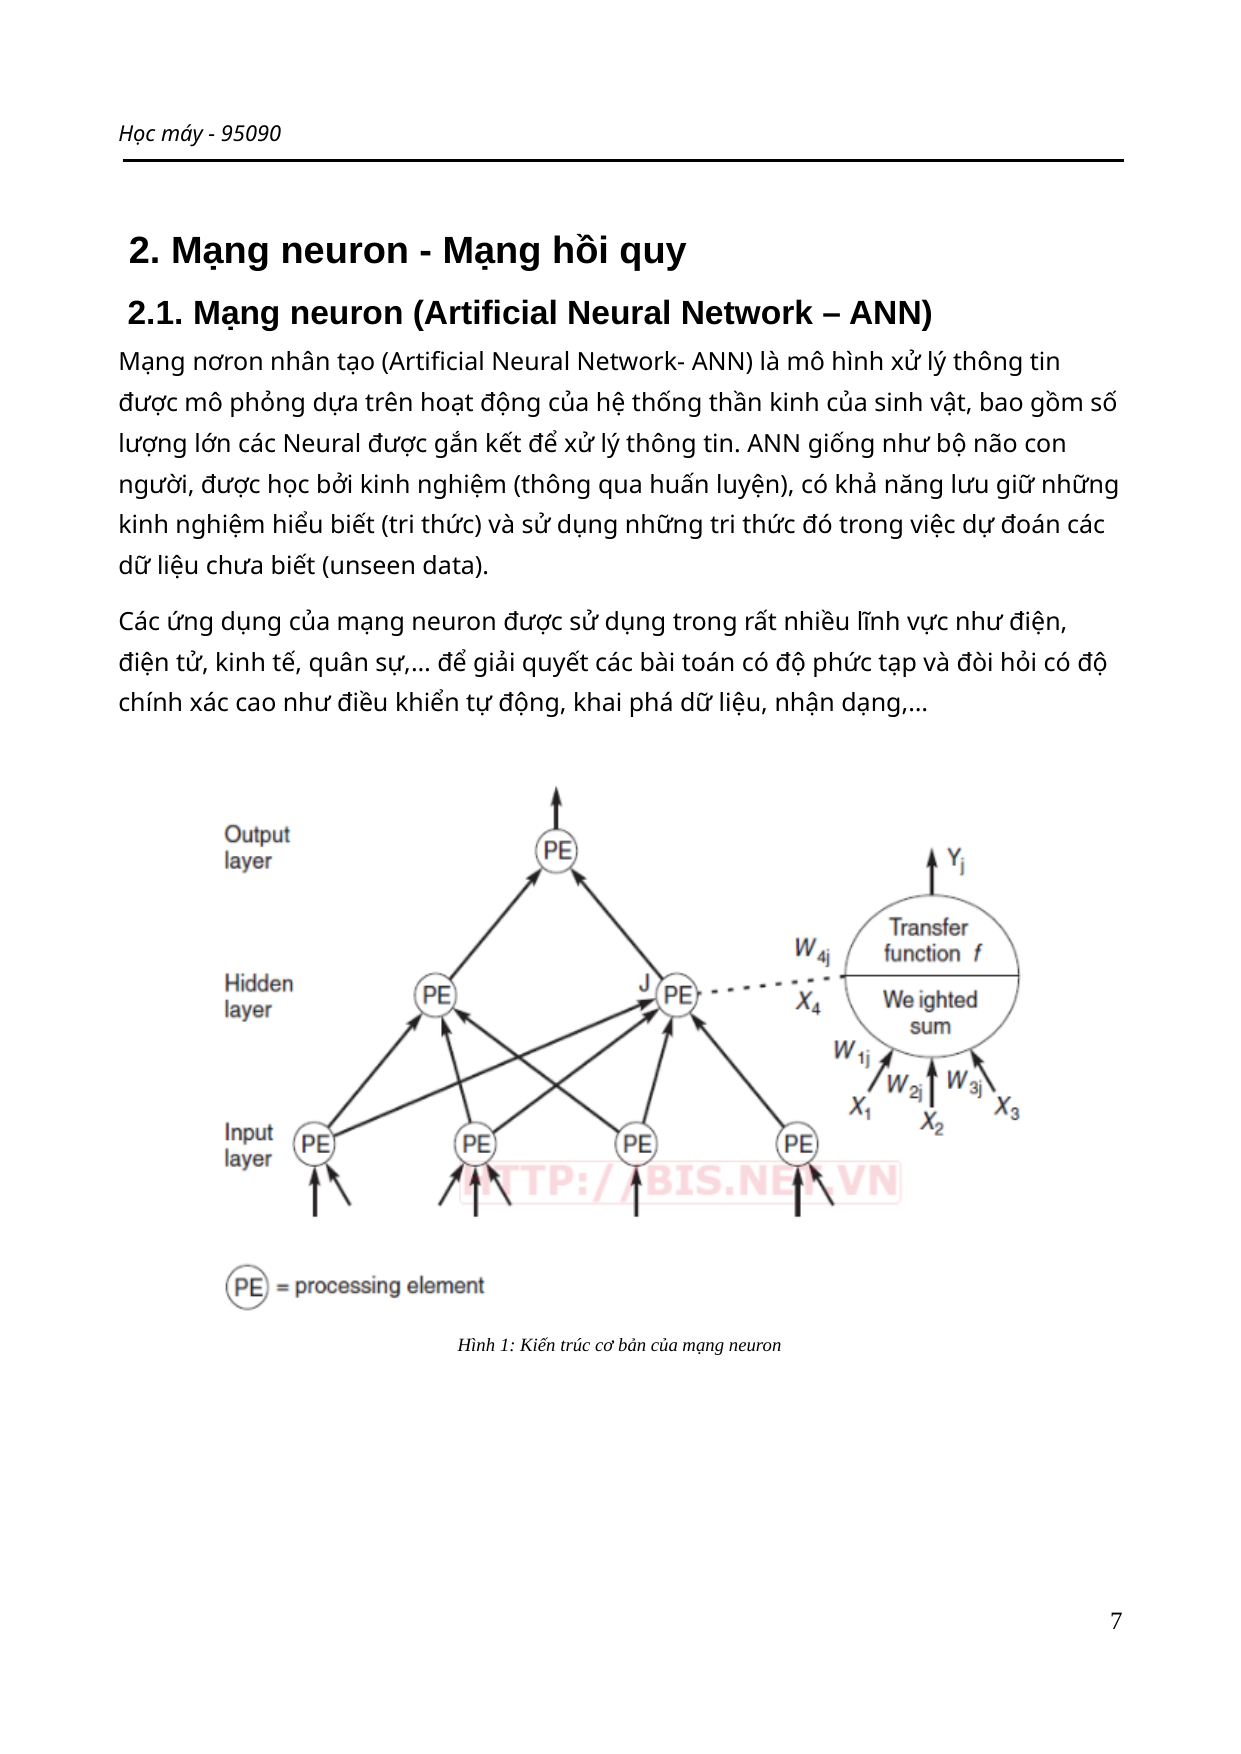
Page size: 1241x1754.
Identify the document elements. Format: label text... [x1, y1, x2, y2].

text Các ứng dụng của mạng neuron được sử dụng trong rất nhiều lĩnh vực như điện, điện tử, kinh tế, quân sự,… để giải quyết các bài toán có độ phức tạp và đòi hỏi có độ chính xác cao như điều khiển tự động, khai phá dữ liệu, nhận dạng,… [118, 603, 1122, 719]
text Hình 1: Kiến trúc cơ bản của mạng neuron [158, 1334, 1082, 1355]
subtitle Mạng neuron - Mạng hồi quy [118, 228, 1122, 272]
subtitle Mạng neuron (Artificial Neural Network – ANN) [118, 293, 1122, 331]
text Mạng nơron nhân tạo (Artificial Neural Network- ANN) là mô hình xử lý thông tin được mô phỏng dựa trên hoạt động của hệ thống thần kinh của sinh vật, bao gồm số lượng lớn các Neural được gắn kết để xử lý thông tin. ANN giống như bộ não con người, được học bởi kinh nghiệm (thông qua huấn luyện), có khả năng lưu giữ những kinh nghiệm hiểu biết (tri thức) và sử dụng những tri thức đó trong việc dự đoán các dữ liệu chưa biết (unseen data). [118, 344, 1122, 582]
picture [158, 752, 1083, 1334]
